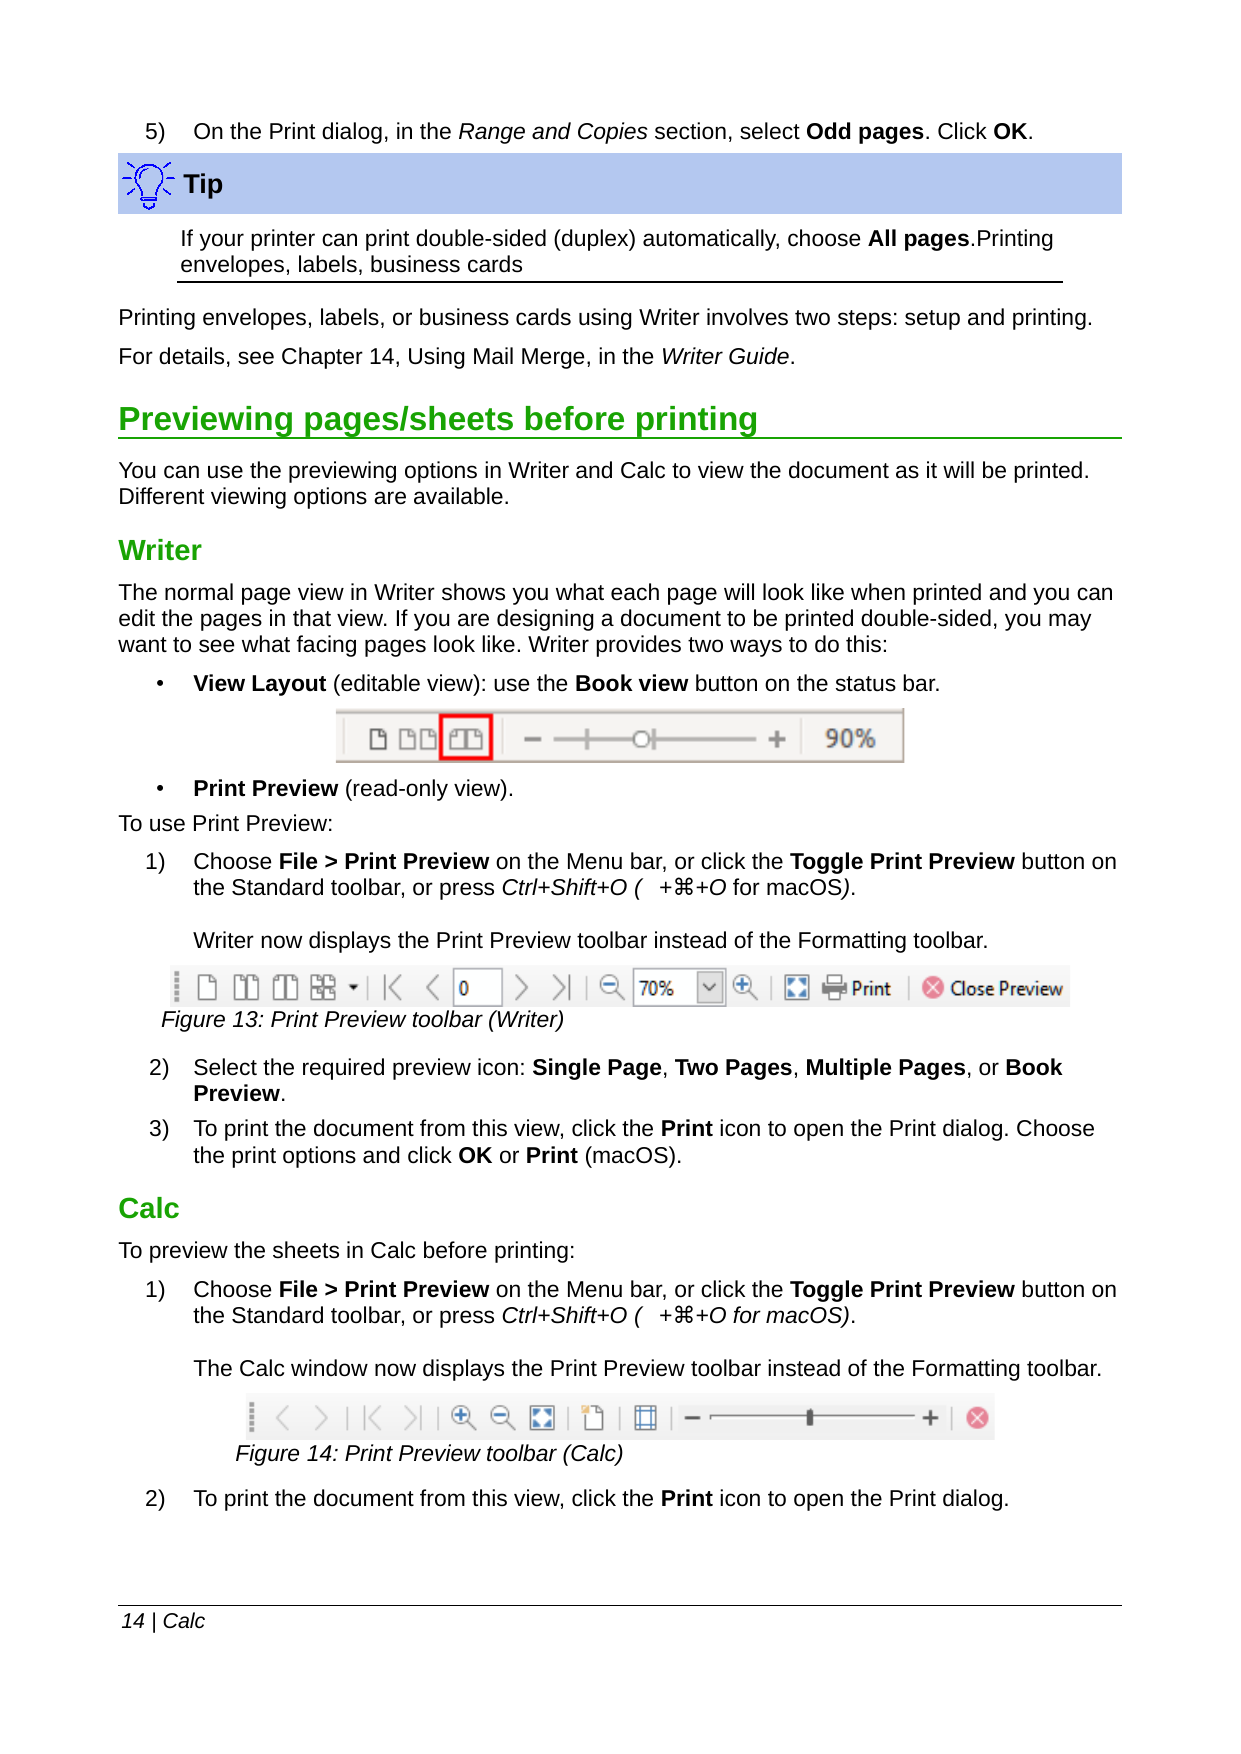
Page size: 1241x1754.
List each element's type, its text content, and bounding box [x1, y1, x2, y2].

text Printing envelopes, labels, or business cards using Writer involves two steps: setup and printing. [118, 304, 1122, 330]
list For details, see Chapter 14, Using Mail Merge, in the Writer Guide. [118, 343, 1122, 369]
list To preview the sheets in Calc before printing: [118, 1237, 1122, 1263]
list Choose File > Print Preview on the Menu bar, or click the Toggle Print Preview button on the Standard toolbar, or press Ctrl+Shift+O (+⌘+O for macOS). Writer now displays the Print Preview toolbar instead of the Formatting toolbar. [165, 848, 1122, 953]
picture [335, 708, 905, 763]
list Choose File > Print Preview on the Menu bar, or click the Toggle Print Preview button on the Standard toolbar, or press Ctrl+Shift+O (+⌘+O for macOS). The Calc window now displays the Print Preview toolbar instead of the Formatting toolbar. [165, 1276, 1122, 1381]
picture [119, 154, 179, 214]
list To print the document from this view, click the Print icon to open the Print dialog. Choose the print options and click OK or Print (macOS). [169, 1115, 1122, 1168]
subtitle Previewing pages/sheets before printing [118, 398, 1122, 437]
text Figure 13: Print Preview toolbar (Writer) [161, 965, 1079, 1032]
list The normal page view in Writer shows you what each page will look like when printed and you can edit the pages in that view. If you are designing a document to be printed double-sided, you may want to see what facing pages look like. Writer provides two ways to do this: [118, 578, 1122, 657]
text Figure 14: Print Preview toolbar (Calc) [235, 1393, 1005, 1466]
picture [245, 1393, 995, 1440]
list Print Preview (read-only view). [156, 774, 1122, 801]
list To print the document from this view, click the Print icon to open the Print dialog. [165, 1485, 1122, 1511]
list Select the required preview icon: Single Page, Two Pages, Multiple Pages, or Book Preview. [169, 1054, 1122, 1106]
list View Layout (editable view): use the Book view button on the status bar. [156, 670, 1122, 696]
text You can use the previewing options in Writer and Calc to view the document as it will be printed. Different viewing options are available. [118, 457, 1122, 509]
picture [170, 965, 1071, 1007]
subtitle Calc [118, 1192, 1122, 1225]
list To use Print Preview: [118, 810, 1122, 836]
list On the Print dialog, in the Range and Copies section, select Odd pages. Click OK. [165, 118, 1122, 144]
subtitle Writer [118, 533, 1122, 567]
text If your printer can print double-sided (duplex) automatically, choose All pages.Printing envelopes, labels, business cards [177, 222, 1063, 281]
subtitle Tip [118, 153, 1122, 214]
